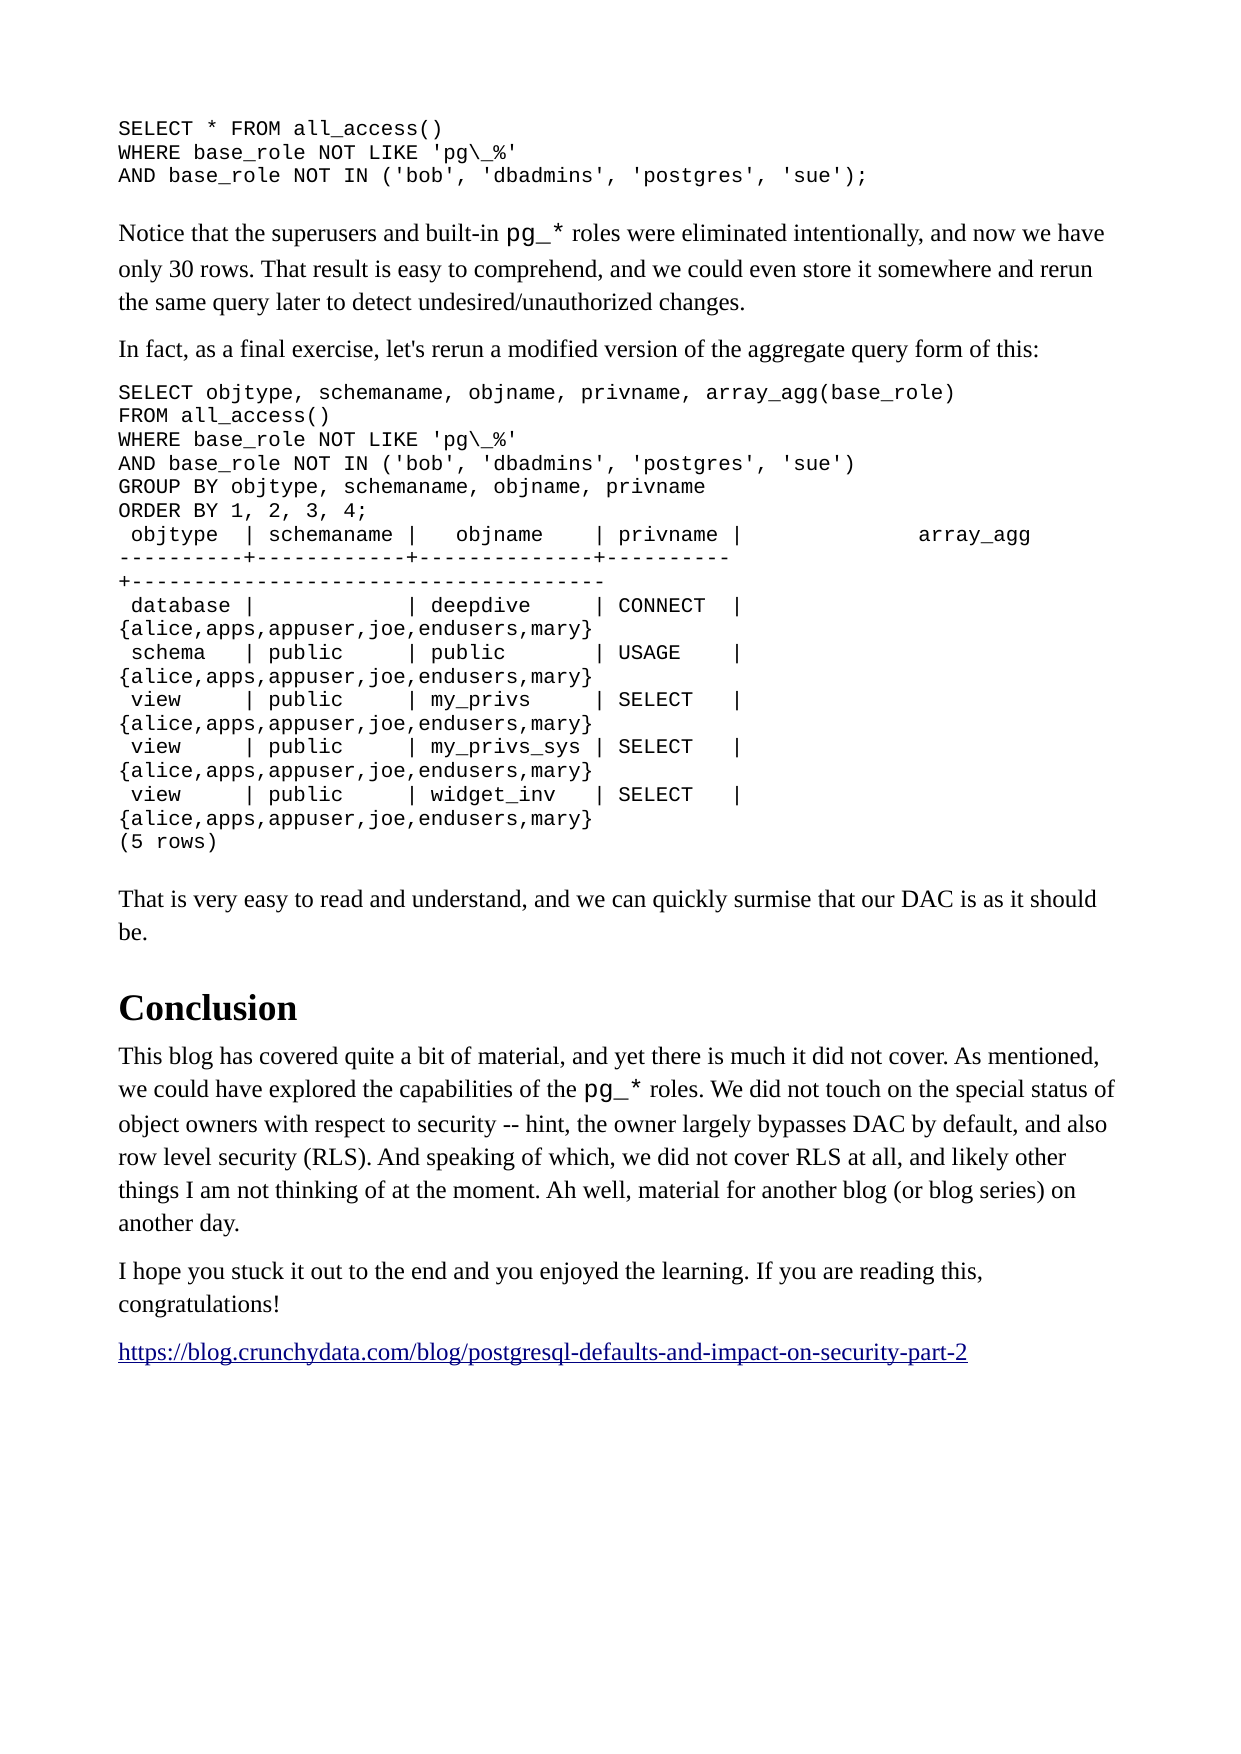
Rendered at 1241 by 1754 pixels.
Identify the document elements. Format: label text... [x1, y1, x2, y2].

text GROUP BY objtype, schemaname, objname, privname [118, 476, 1122, 500]
subtitle Conclusion [118, 986, 1122, 1029]
text I hope you stuck it out to the end and you enjoyed the learning. If you are reading this, congratulations! [118, 1256, 1122, 1318]
text SELECT objtype, schemaname, objname, privname, array_agg(base_role) [118, 382, 1122, 406]
text AND base_role NOT IN ('bob', 'dbadmins', 'postgres', 'sue'); [118, 165, 1122, 189]
text WHERE base_role NOT LIKE 'pg\_%' [118, 142, 1122, 165]
text This blog has covered quite a bit of material, and yet there is much it did not cover. As mentioned, we could have explored the capabilities of the pg_* roles. We did not touch on the special status of object owners with respect to security -- hint, the owner largely bypasses DAC by default, and also row level security (RLS). And speaking of which, we did not cover RLS at all, and likely other things I am not thinking of at the moment. Ah well, material for another blog (or blog series) on another day. [118, 1041, 1122, 1237]
text That is very easy to read and understand, and we can quickly surmise that our DAC is as it should be. [118, 884, 1122, 946]
text SELECT * FROM all_access() [118, 118, 1122, 142]
text database | | deepdive | CONNECT | {alice,apps,appuser,joe,endusers,mary} [118, 595, 1122, 642]
text AND base_role NOT IN ('bob', 'dbadmins', 'postgres', 'sue') [118, 453, 1122, 476]
text ----------+------------+--------------+----------+-------------------------------------- [118, 547, 1122, 595]
text https://blog.crunchydata.com/blog/postgresql-defaults-and-impact-on-security-part-2 [118, 1337, 1122, 1366]
text objtype | schemaname | objname | privname | array_agg [118, 524, 1122, 547]
text In fact, as a final exercise, let's rerun a modified version of the aggregate query form of this: [118, 334, 1122, 363]
text WHERE base_role NOT LIKE 'pg\_%' [118, 429, 1122, 453]
text view | public | my_privs | SELECT | {alice,apps,appuser,joe,endusers,mary} [118, 689, 1122, 737]
text ORDER BY 1, 2, 3, 4; [118, 500, 1122, 524]
text FROM all_access() [118, 406, 1122, 429]
text view | public | my_privs_sys | SELECT | {alice,apps,appuser,joe,endusers,mary} [118, 737, 1122, 784]
text Notice that the superusers and built-in pg_* roles were eliminated intentionally, and now we have only 30 rows. That result is easy to comprehend, and we could even store it somewhere and rerun the same query later to detect undesired/unauthorized changes. [118, 218, 1122, 315]
text view | public | widget_inv | SELECT | {alice,apps,appuser,joe,endusers,mary} [118, 784, 1122, 831]
text (5 rows) [118, 831, 1122, 855]
text schema | public | public | USAGE | {alice,apps,appuser,joe,endusers,mary} [118, 642, 1122, 689]
